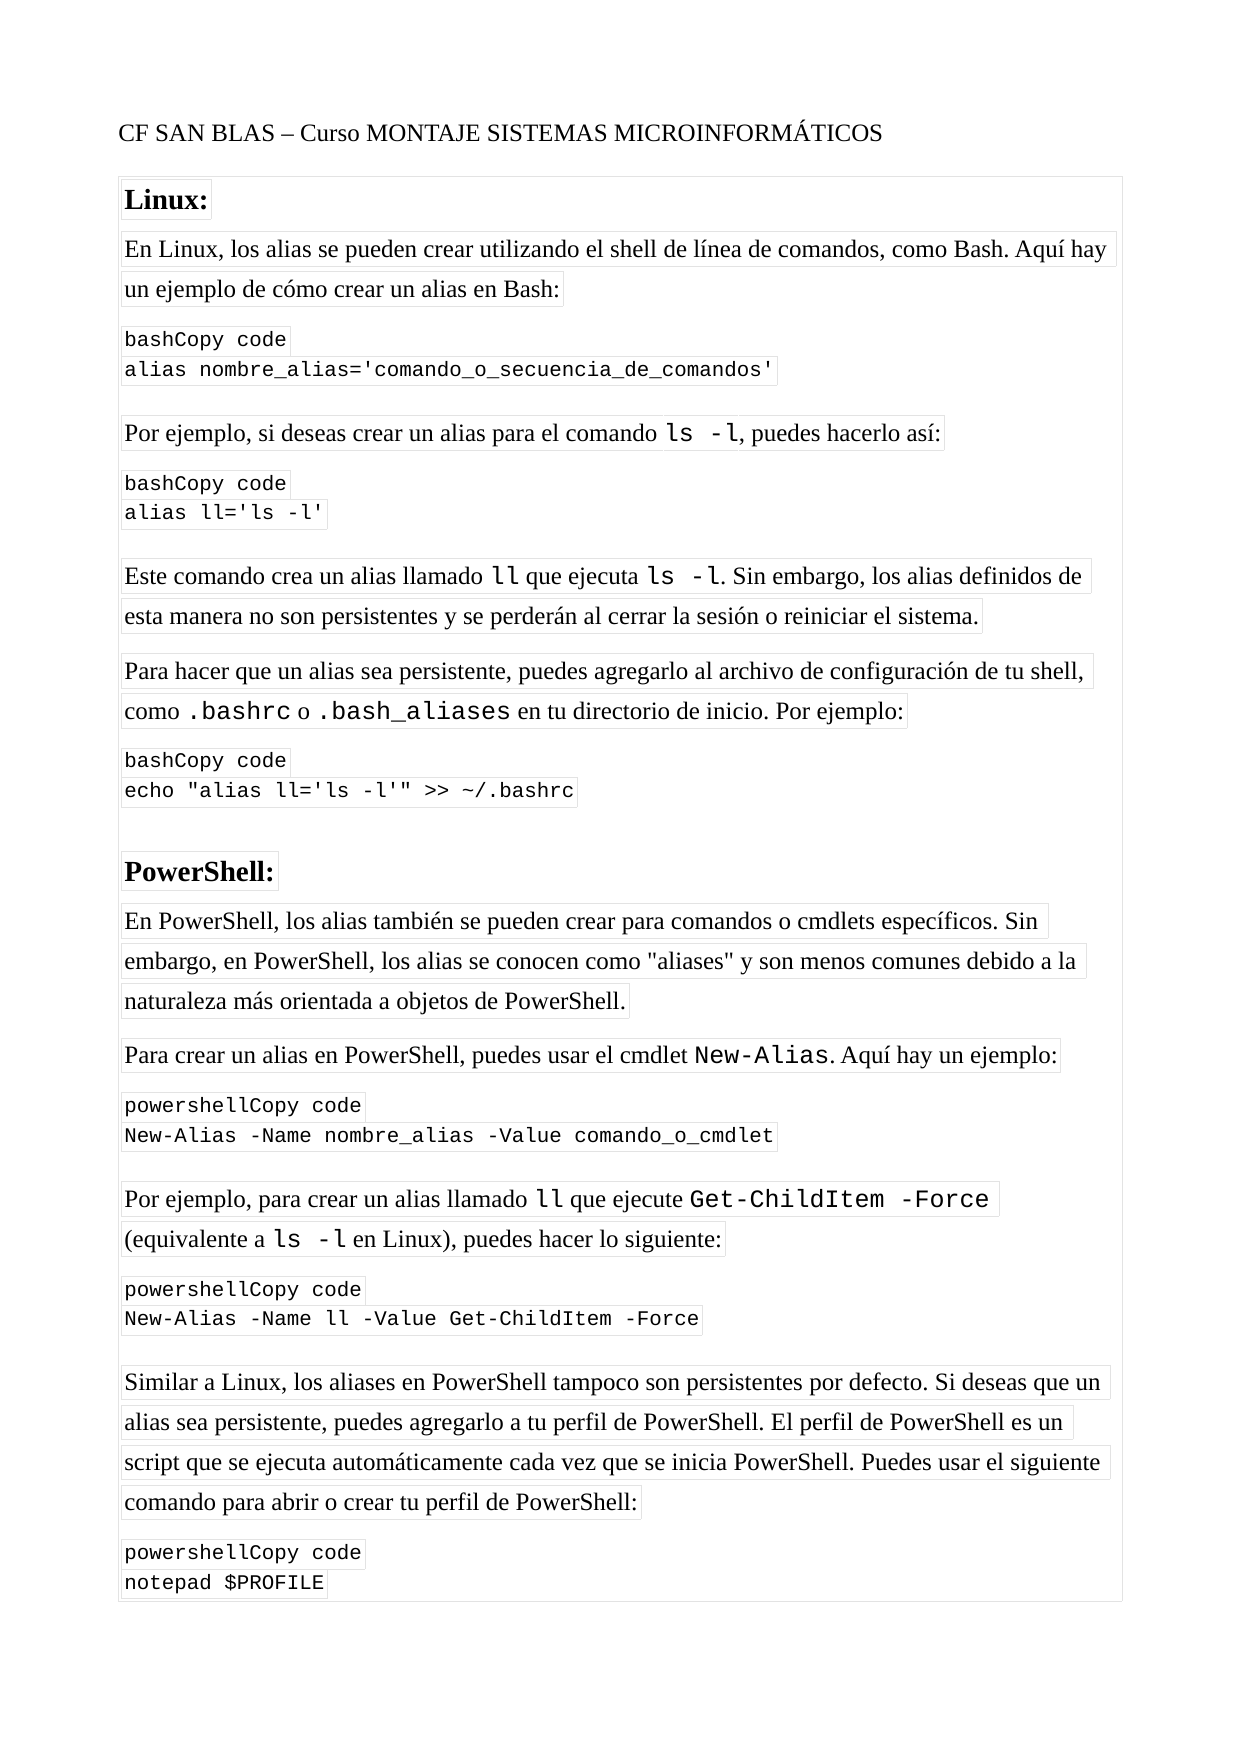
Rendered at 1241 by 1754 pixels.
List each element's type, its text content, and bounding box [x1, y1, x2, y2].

text Para crear un alias en PowerShell, puedes usar el cmdlet New-Alias. Aquí hay un ejemplo: [119, 1034, 1122, 1072]
text Por ejemplo, si deseas crear un alias para el comando ls -l, puedes hacerlo así: [119, 412, 1122, 450]
text bashCopy code [119, 744, 1122, 774]
text echo "alias ll='ls -l'" >> ~/.bashrc [122, 778, 577, 807]
text Por ejemplo, para crear un alias llamado ll que ejecute Get-ChildItem -Force (equivalente a ls -l en Linux), puedes hacer lo siguiente: [119, 1178, 1122, 1256]
text powershellCopy code [119, 1273, 1122, 1302]
text notepad $PROFILE [119, 1566, 1122, 1601]
subtitle Linux: [119, 177, 1122, 219]
text New-Alias -Name ll -Value Get-ChildItem -Force [122, 1306, 702, 1335]
text Este comando crea un alias llamado ll que ejecuta ls -l. Sin embargo, los alias definidos de esta manera no son persistentes y se perderán al cerrar la sesión o reiniciar el sistema. [119, 555, 1122, 633]
text bashCopy code [119, 323, 1122, 353]
text New-Alias -Name ll -Value Get-ChildItem -Force [366, 1302, 1122, 1335]
text En Linux, los alias se pueden crear utilizando el shell de línea de comandos, como Bash. Aquí hay un ejemplo de cómo crear un alias en Bash: [119, 228, 1122, 306]
text Para hacer que un alias sea persistente, puedes agregarlo al archivo de configuración de tu shell, como .bashrc o .bash_aliases en tu directorio de inicio. Por ejemplo: [119, 650, 1122, 728]
text New-Alias -Name nombre_alias -Value comando_o_cmdlet [366, 1119, 1122, 1152]
text powershellCopy code [119, 1536, 1122, 1566]
subtitle PowerShell: [119, 848, 1122, 891]
text alias nombre_alias='comando_o_secuencia_de_comandos' [122, 357, 777, 385]
text bashCopy code [119, 466, 1122, 496]
text alias ll='ls -l' [291, 496, 1122, 529]
text powershellCopy code [119, 1089, 1122, 1119]
text echo "alias ll='ls -l'" >> ~/.bashrc [291, 774, 1122, 807]
text alias ll='ls -l' [122, 500, 327, 529]
text En PowerShell, los alias también se pueden crear para comandos o cmdlets específicos. Sin embargo, en PowerShell, los alias se conocen como "aliases" y son menos comunes debido a la naturaleza más orientada a objetos de PowerShell. [119, 900, 1122, 1018]
text alias nombre_alias='comando_o_secuencia_de_comandos' [291, 353, 1122, 385]
text Similar a Linux, los aliases en PowerShell tampoco son persistentes por defecto. Si deseas que un alias sea persistente, puedes agregarlo a tu perfil de PowerShell. El perfil de PowerShell es un script que se ejecuta automáticamente cada vez que se inicia PowerShell. Puedes usar el siguiente comando para abrir o crear tu perfil de PowerShell: [119, 1361, 1122, 1519]
text New-Alias -Name nombre_alias -Value comando_o_cmdlet [122, 1123, 777, 1151]
